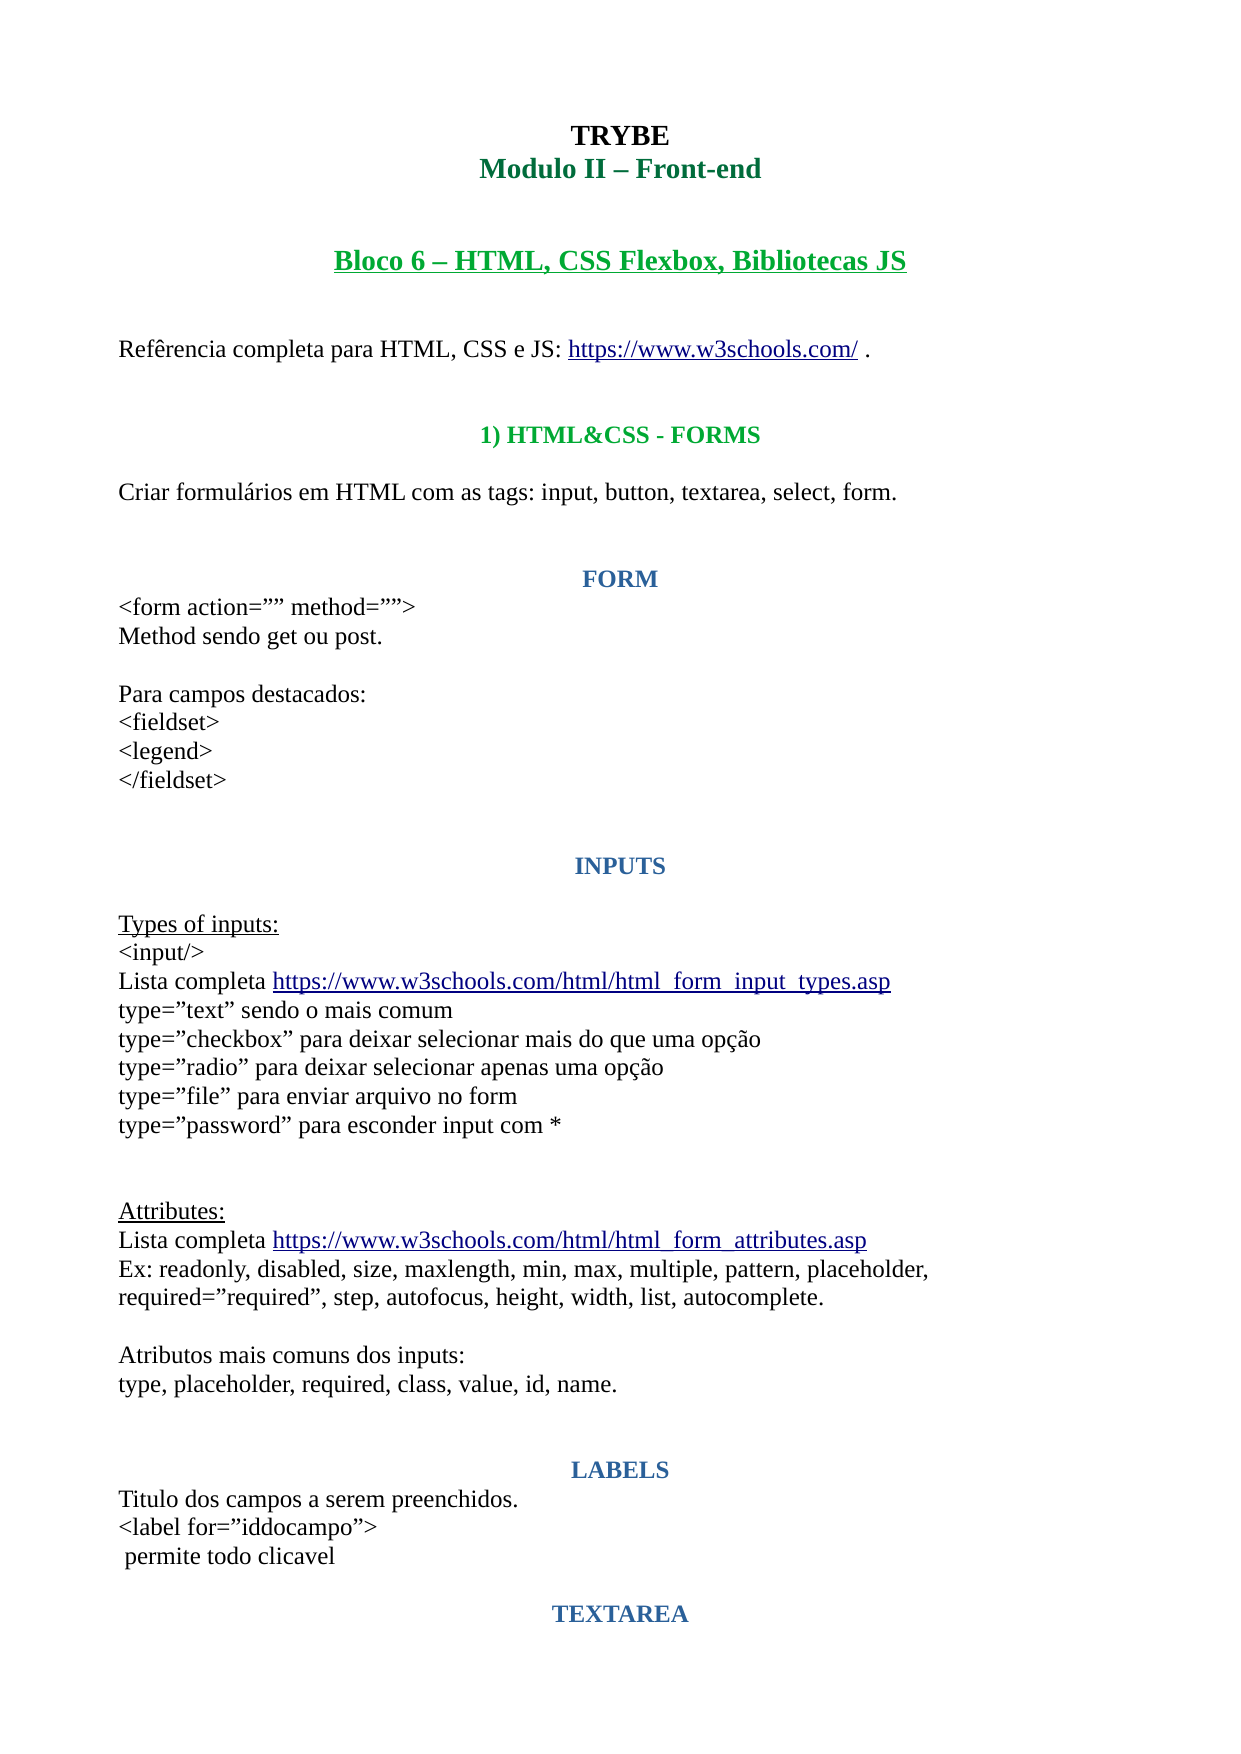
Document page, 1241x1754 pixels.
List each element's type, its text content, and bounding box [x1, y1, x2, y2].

text <legend> [118, 736, 1122, 765]
text </fieldset> [118, 765, 1122, 794]
text Para campos destacados: [118, 679, 1122, 707]
text Bloco 6 – HTML, CSS Flexbox, Bibliotecas JS [118, 243, 1122, 276]
text Lista completa https://www.w3schools.com/html/html_form_input_types.asp [118, 966, 1122, 995]
text Types of inputs: [118, 909, 1122, 937]
text TEXTAREA [118, 1570, 1122, 1627]
text <input/> [118, 937, 1122, 966]
text type, placeholder, required, class, value, id, name. [118, 1369, 1122, 1397]
text type=”radio” para deixar selecionar apenas uma opção [118, 1052, 1122, 1081]
text FORM [118, 564, 1122, 592]
text type=”password” para esconder input com * [118, 1110, 1122, 1139]
text type=”file” para enviar arquivo no form [118, 1081, 1122, 1110]
text <form action=”” method=””> [118, 592, 1122, 621]
text <fieldset> [118, 707, 1122, 736]
text Method sendo get ou post. [118, 621, 1122, 650]
text type=”text” sendo o mais comum [118, 995, 1122, 1024]
text type=”checkbox” para deixar selecionar mais do que uma opção [118, 1024, 1122, 1052]
text Attributes: [118, 1196, 1122, 1225]
text INPUTS [118, 851, 1122, 880]
text LABELS [118, 1426, 1122, 1484]
text Refêrencia completa para HTML, CSS e JS: https://www.w3schools.com/ . [118, 334, 1122, 362]
text 1) HTML&CSS - FORMS [118, 420, 1122, 449]
text Ex: readonly, disabled, size, maxlength, min, max, multiple, pattern, placeholder, required=”required”, step, autofocus, height, width, list, autocomplete. [118, 1254, 1122, 1311]
text Criar formulários em HTML com as tags: input, button, textarea, select, form. [118, 477, 1122, 506]
text Modulo II – Front-end [118, 152, 1122, 185]
text Lista completa https://www.w3schools.com/html/html_form_attributes.asp [118, 1225, 1122, 1254]
text permite todo clicavel [118, 1541, 1122, 1570]
text Atributos mais comuns dos inputs: [118, 1340, 1122, 1369]
text Titulo dos campos a serem preenchidos. <label for=”iddocampo”> [118, 1484, 1122, 1541]
text TRYBE [118, 118, 1122, 152]
